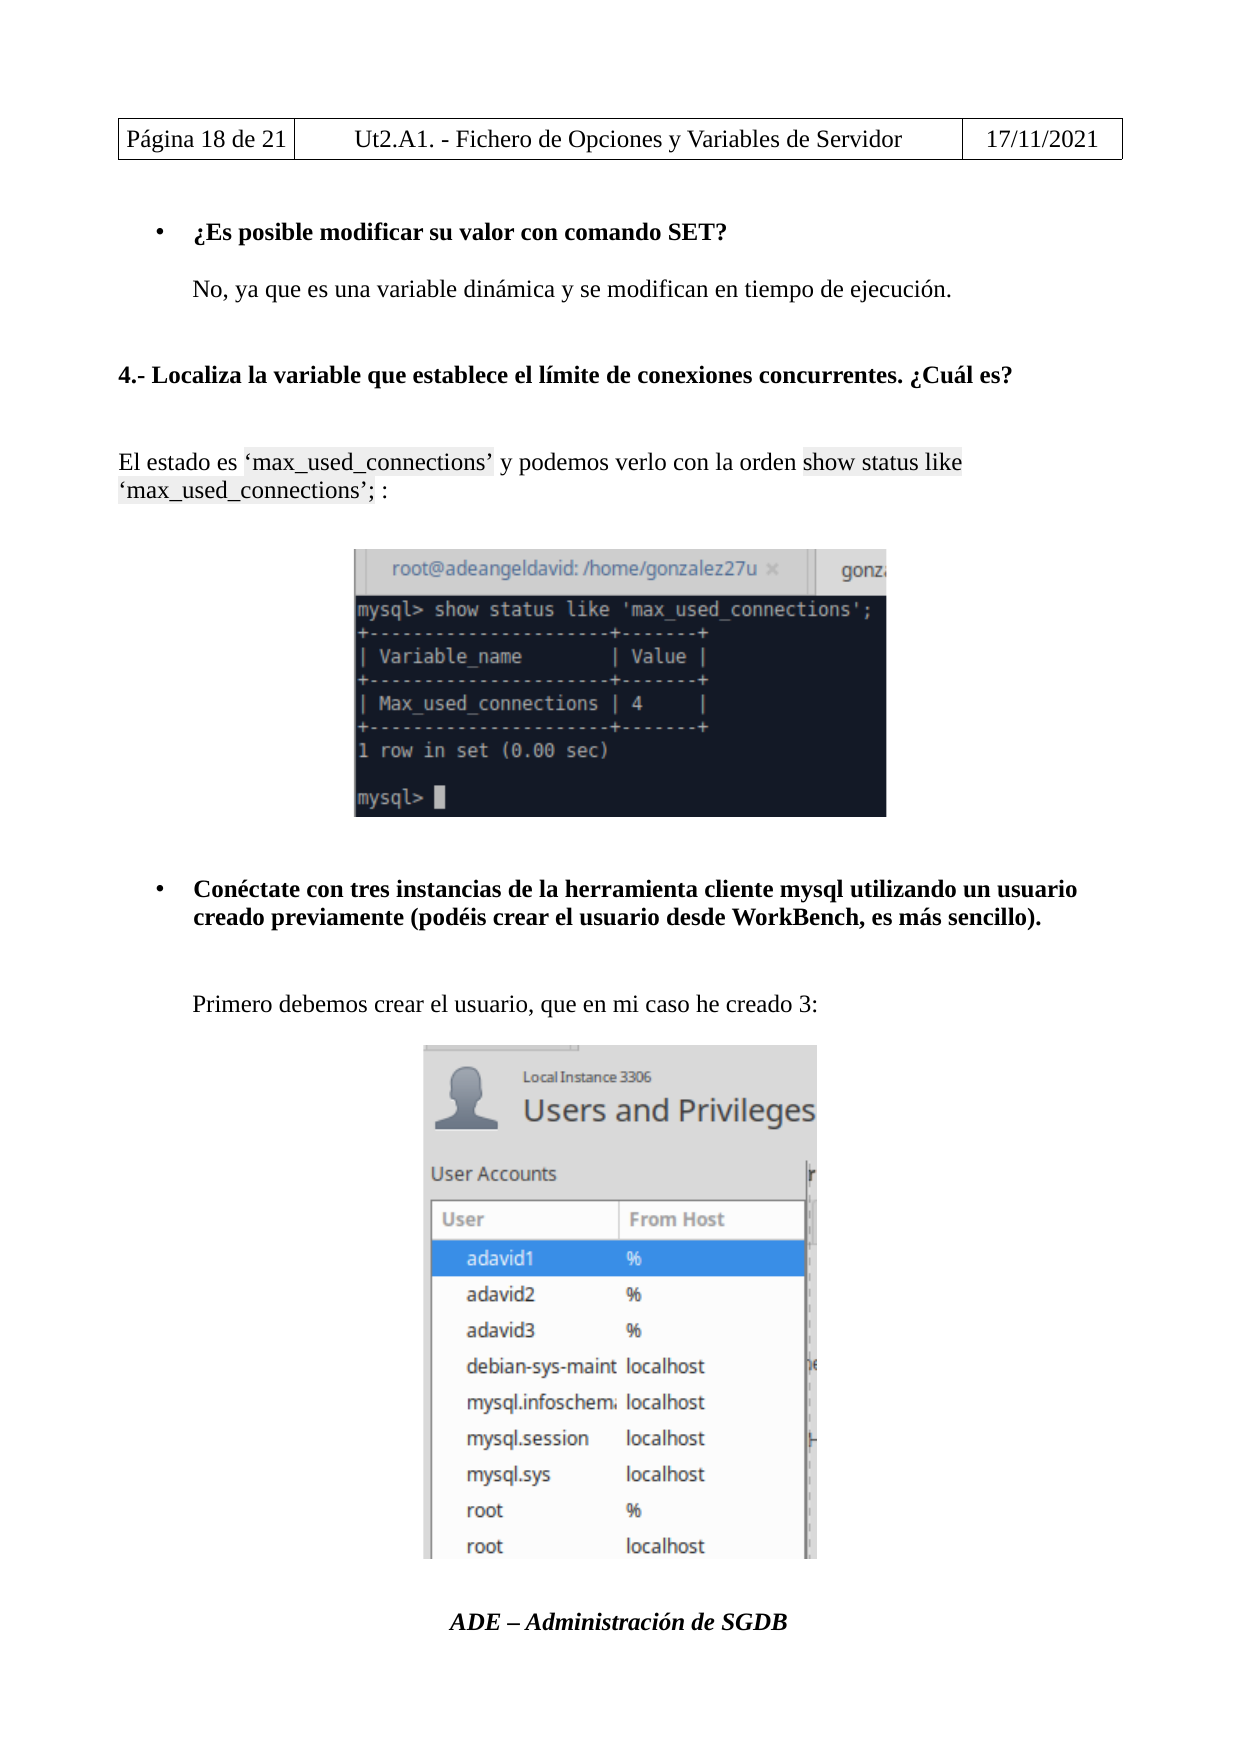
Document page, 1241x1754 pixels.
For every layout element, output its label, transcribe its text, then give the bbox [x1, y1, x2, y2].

text No, ya que es una variable dinámica y se modifican en tiempo de ejecución. [118, 274, 1122, 303]
list ¿Es posible modificar su valor con comando SET? [156, 217, 1122, 246]
text 4.- Localiza la variable que establece el límite de conexiones concurrentes. ¿Cuál es? [118, 361, 1122, 389]
list Conéctate con tres instancias de la herramienta cliente mysql utilizando un usuario creado previamente (podéis crear el usuario desde WorkBench, es más sencillo). [156, 874, 1122, 931]
picture [423, 1045, 817, 1559]
text Primero debemos crear el usuario, que en mi caso he creado 3: [118, 989, 1122, 1017]
text El estado es ‘max_used_connections’ y podemos verlo con la orden show status like ‘max_used_connections’; : [118, 447, 1122, 504]
picture [353, 549, 887, 817]
